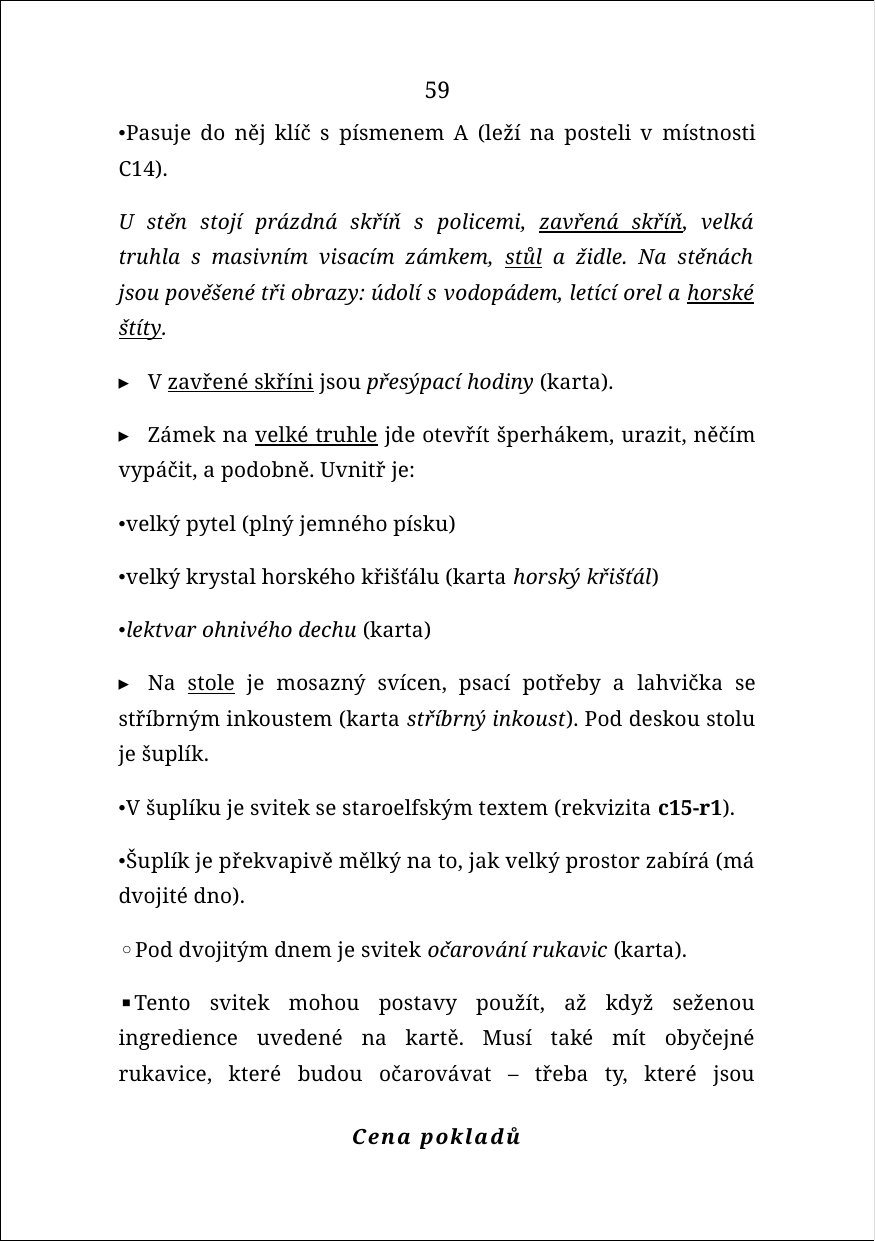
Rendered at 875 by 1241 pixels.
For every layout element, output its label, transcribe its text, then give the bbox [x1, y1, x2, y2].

list Šuplík je překvapivě mělký na to, jak velký prostor zabírá (má dvojité dno). [118, 846, 756, 910]
text ▸ Na stole je mosazný svícen, psací potřeby a⁠ lahvička se stříbrným inkoustem (karta stříbrný inkoust). Pod deskou stolu je šuplík. [118, 668, 756, 768]
list lektvar ohnivého dechu (karta) [118, 615, 756, 644]
list V⁠ šuplíku je svitek se staroelfským textem (rekvizita c15-r1). [118, 793, 756, 821]
list velký krystal horského křišťálu (karta horský křišťál) [118, 562, 756, 590]
text ▸ Zámek na velké truhle jde otevřít šperhákem, urazit, něčím vypáčit, a⁠ podobně. Uvnitř je: [118, 420, 756, 484]
text U⁠ stěn stojí prázdná skříň s⁠ policemi, zavřená skříň, velká truhla s⁠ masivním visacím zámkem, stůl a⁠ židle. Na stěnách jsou pověšené tři obrazy: údolí s⁠ vodopádem, letící orel a⁠ horské štíty. [118, 207, 756, 342]
list Pasuje do něj klíč s⁠ písmenem A⁠ (leží na posteli v⁠ místnosti C14). [118, 118, 756, 182]
list Pod dvojitým dnem je svitek očarování rukavic (karta). [118, 935, 756, 963]
list velký pytel (plný jemného písku) [118, 509, 756, 537]
list Tento svitek mohou postavy použít, až když seženou ingredience uvedené na kartě. Musí také mít obyčejné rukavice, které budou očarovávat – třeba ty, které jsou [118, 988, 756, 1087]
text ▸ V⁠ zavřené skříni jsou přesýpací hodiny (karta). [118, 367, 756, 395]
